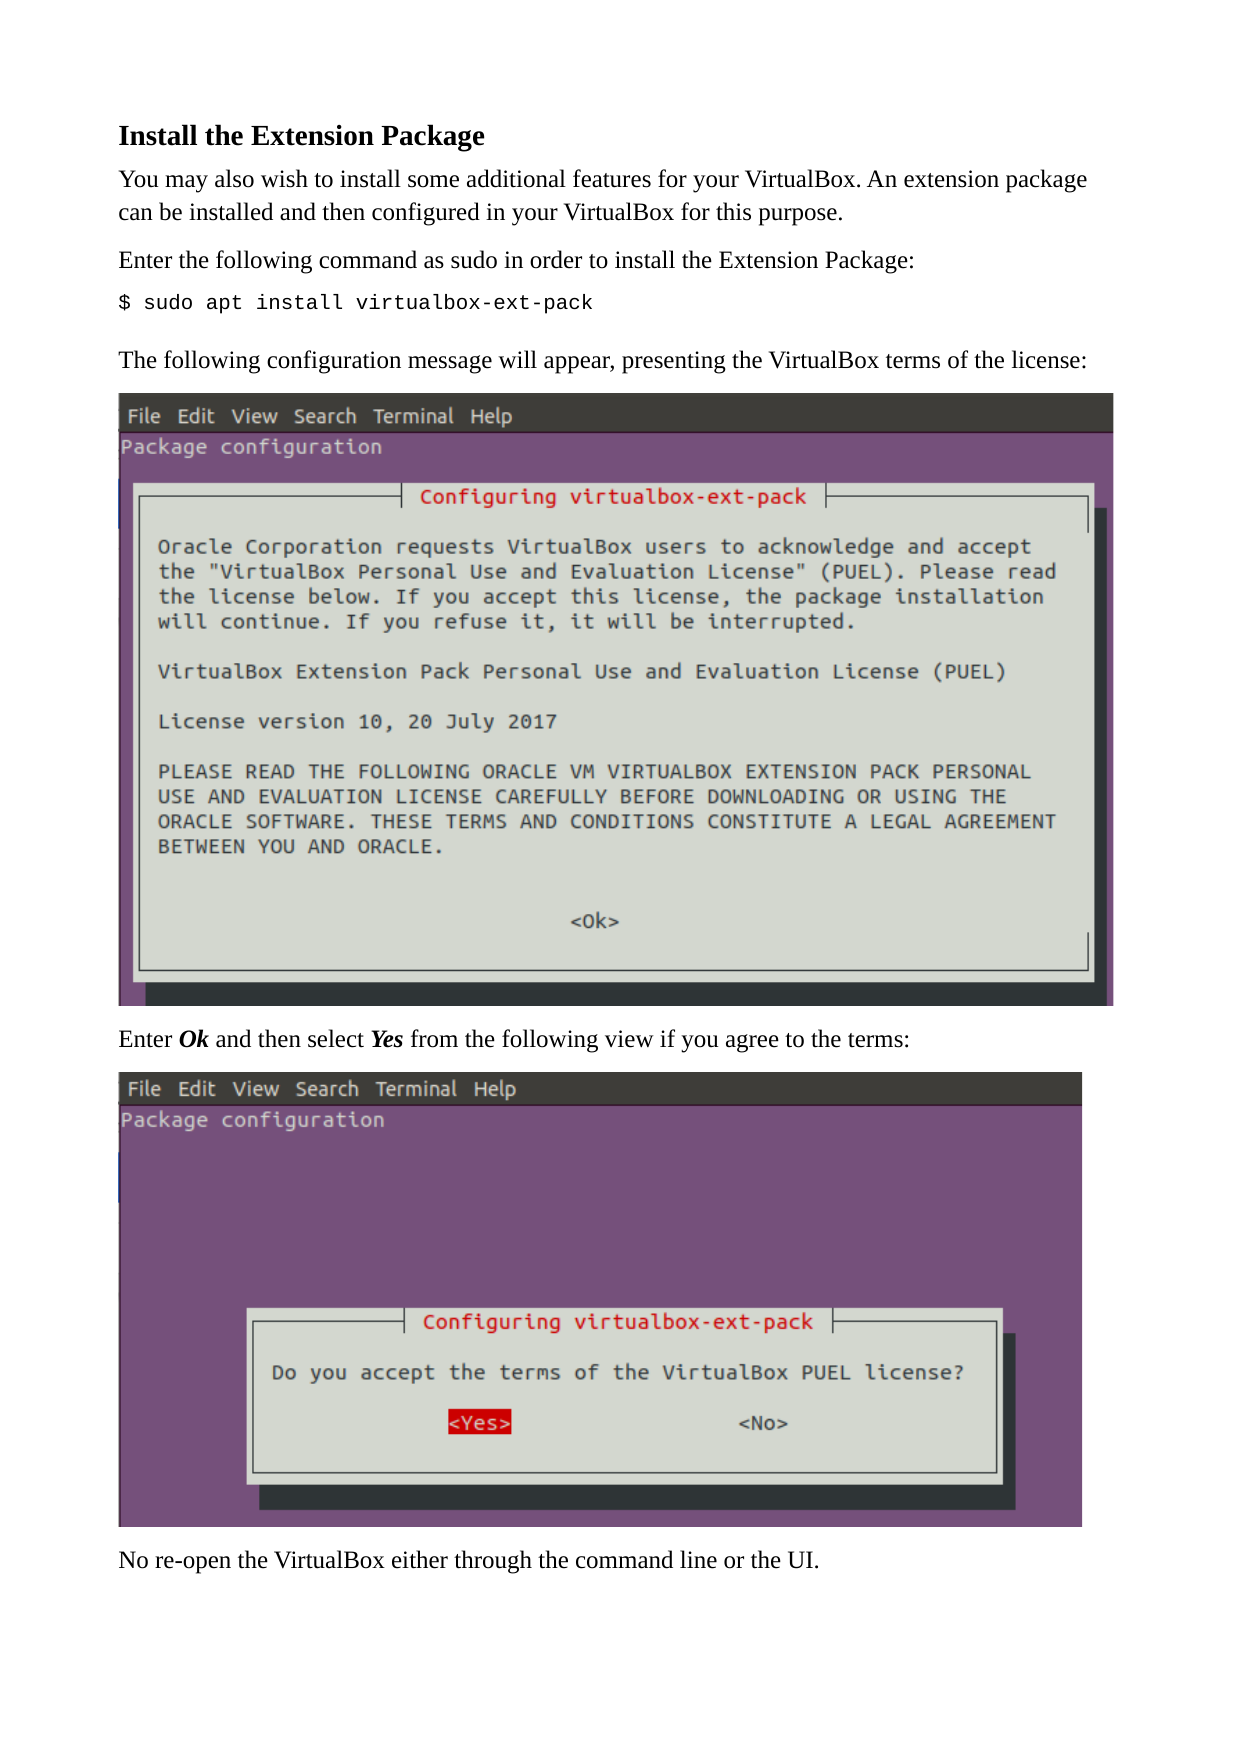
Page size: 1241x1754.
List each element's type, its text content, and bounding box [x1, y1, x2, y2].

text $ sudo apt install virtualbox-ext-pack [118, 292, 1122, 316]
text You may also wish to install some additional features for your VirtualBox. An extension package can be installed and then configured in your VirtualBox for this purpose. [118, 164, 1122, 226]
picture [118, 393, 1114, 1006]
text Enter the following command as sudo in order to install the Extension Package: [118, 245, 1122, 273]
subtitle Install the Extension Package [118, 118, 1122, 152]
picture [118, 1072, 1083, 1527]
text The following configuration message will appear, presenting the VirtualBox terms of the license: [118, 346, 1122, 374]
text Enter Ok and then select Yes from the following view if you agree to the terms: [118, 1024, 1122, 1053]
text No re-open the VirtualBox either through the command line or the UI. [118, 1546, 1122, 1574]
